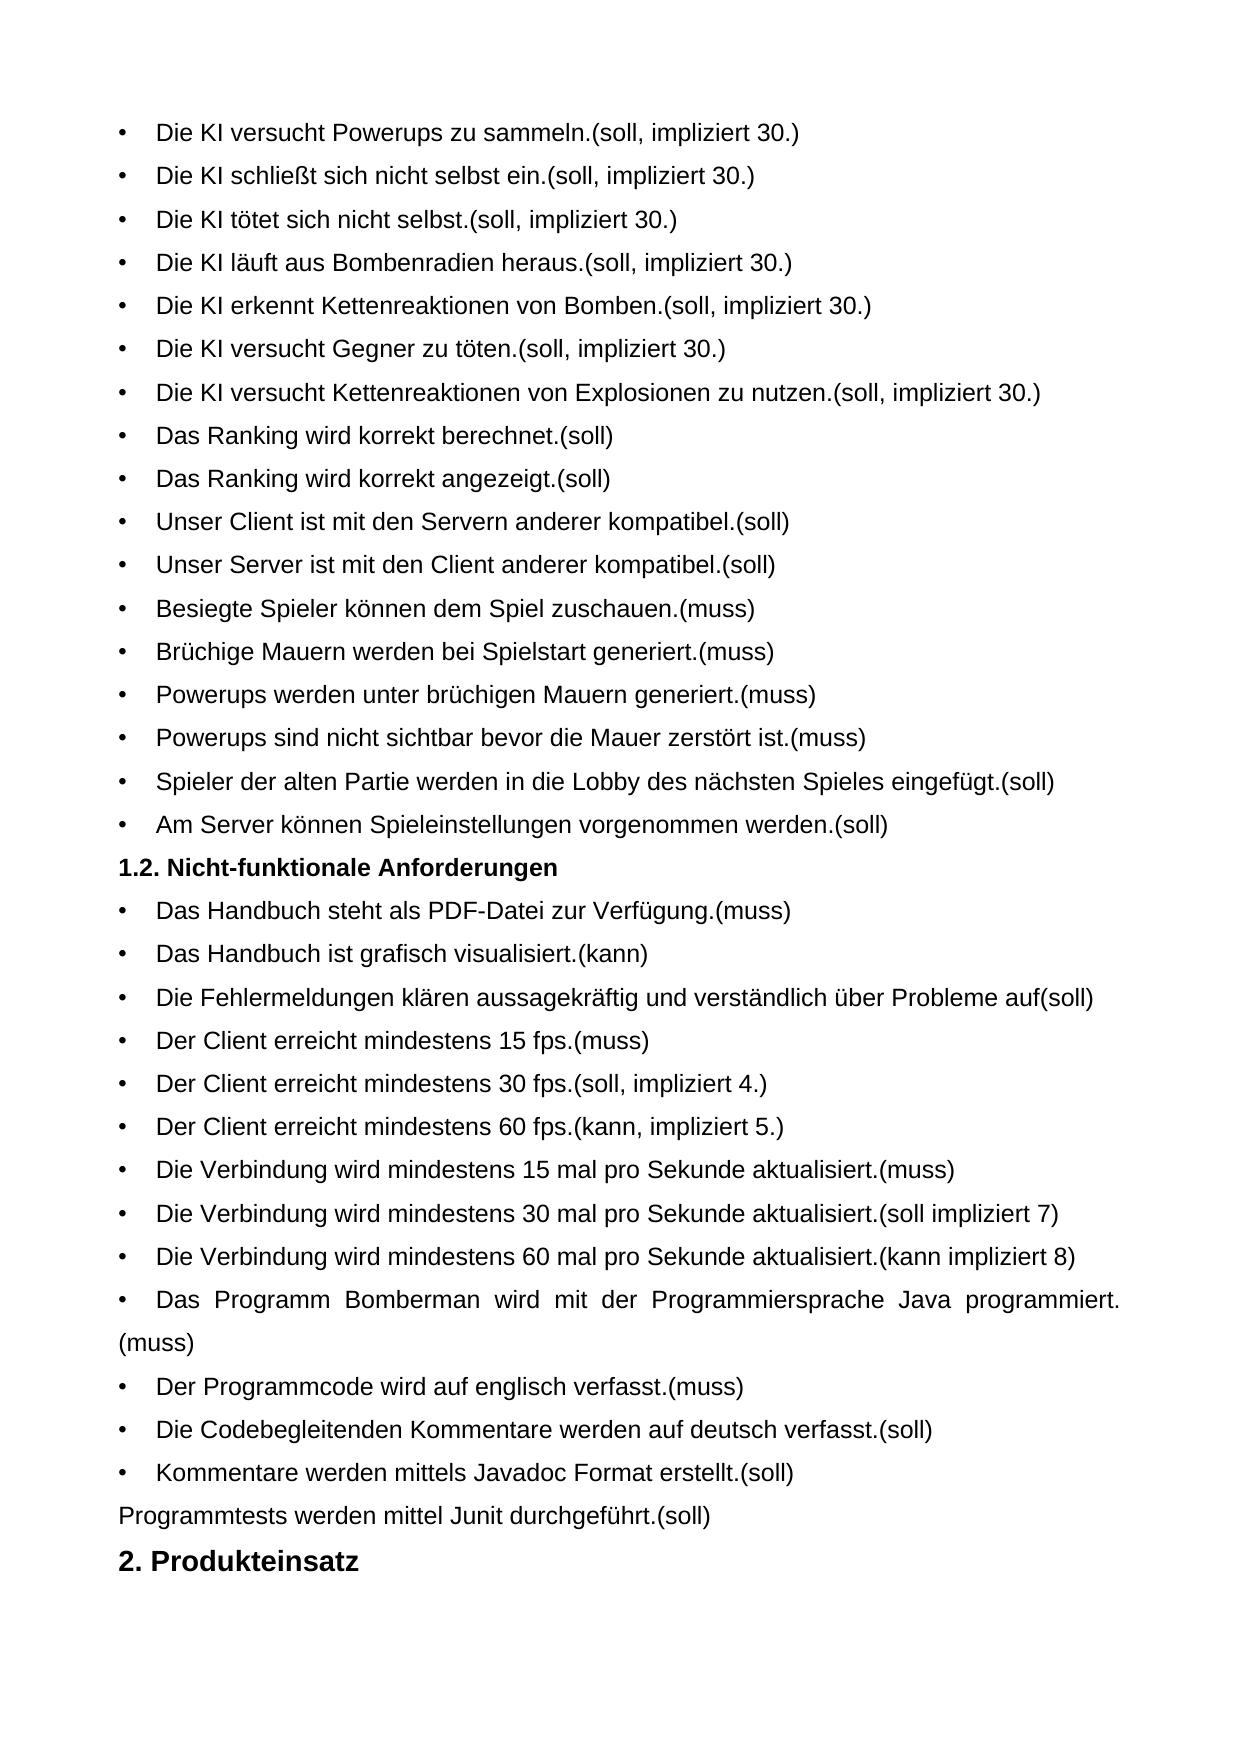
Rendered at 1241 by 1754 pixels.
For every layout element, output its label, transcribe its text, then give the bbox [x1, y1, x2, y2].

list Powerups sind nicht sichtbar bevor die Mauer zerstört ist.(muss) [81, 723, 1122, 752]
text Programmtests werden mittel Junit durchgeführt.(soll) [118, 1501, 1122, 1530]
list Powerups werden unter brüchigen Mauern generiert.(muss) [81, 680, 1122, 709]
list Das Programm Bomberman wird mit der Programmiersprache Java programmiert.(muss) [81, 1285, 1122, 1357]
list Die Verbindung wird mindestens 15 mal pro Sekunde aktualisiert.(muss) [81, 1156, 1122, 1184]
list Spieler der alten Partie werden in die Lobby des nächsten Spieles eingefügt.(soll) [81, 767, 1122, 795]
list Unser Server ist mit den Client anderer kompatibel.(soll) [81, 550, 1122, 579]
list Die KI läuft aus Bombenradien heraus.(soll, impliziert 30.) [81, 248, 1122, 277]
list Der Client erreicht mindestens 30 fps.(soll, impliziert 4.) [81, 1069, 1122, 1098]
list Besiegte Spieler können dem Spiel zuschauen.(muss) [81, 594, 1122, 622]
list Das Ranking wird korrekt berechnet.(soll) [81, 421, 1122, 449]
list Die Codebegleitenden Kommentare werden auf deutsch verfasst.(soll) [81, 1415, 1122, 1444]
list Die Fehlermeldungen klären aussagekräftig und verständlich über Probleme auf(soll) [81, 983, 1122, 1011]
list Am Server können Spieleinstellungen vorgenommen werden.(soll) [81, 810, 1122, 839]
list Die KI versucht Kettenreaktionen von Explosionen zu nutzen.(soll, impliziert 30.) [81, 377, 1122, 406]
list Der Programmcode wird auf englisch verfasst.(muss) [81, 1372, 1122, 1400]
list Das Handbuch ist grafisch visualisiert.(kann) [81, 939, 1122, 968]
list Die KI versucht Gegner zu töten.(soll, impliziert 30.) [81, 334, 1122, 363]
text 2. Produkteinsatz [118, 1544, 1122, 1578]
list Brüchige Mauern werden bei Spielstart generiert.(muss) [81, 637, 1122, 666]
list Unser Client ist mit den Servern anderer kompatibel.(soll) [81, 507, 1122, 536]
list Die Verbindung wird mindestens 30 mal pro Sekunde aktualisiert.(soll impliziert 7) [81, 1199, 1122, 1228]
list Die KI schließt sich nicht selbst ein.(soll, impliziert 30.) [81, 161, 1122, 190]
list Der Client erreicht mindestens 15 fps.(muss) [81, 1026, 1122, 1055]
list Die KI versucht Powerups zu sammeln.(soll, impliziert 30.) [81, 118, 1122, 147]
list Kommentare werden mittels Javadoc Format erstellt.(soll) [81, 1458, 1122, 1487]
list Das Handbuch steht als PDF-Datei zur Verfügung.(muss) [81, 896, 1122, 925]
list Die KI tötet sich nicht selbst.(soll, impliziert 30.) [81, 204, 1122, 233]
list Die Verbindung wird mindestens 60 mal pro Sekunde aktualisiert.(kann impliziert 8) [81, 1242, 1122, 1271]
list Die KI erkennt Kettenreaktionen von Bomben.(soll, impliziert 30.) [81, 291, 1122, 320]
list Der Client erreicht mindestens 60 fps.(kann, impliziert 5.) [81, 1112, 1122, 1141]
list Das Ranking wird korrekt angezeigt.(soll) [81, 464, 1122, 493]
text 1.2. Nicht-funktionale Anforderungen [118, 853, 1122, 882]
